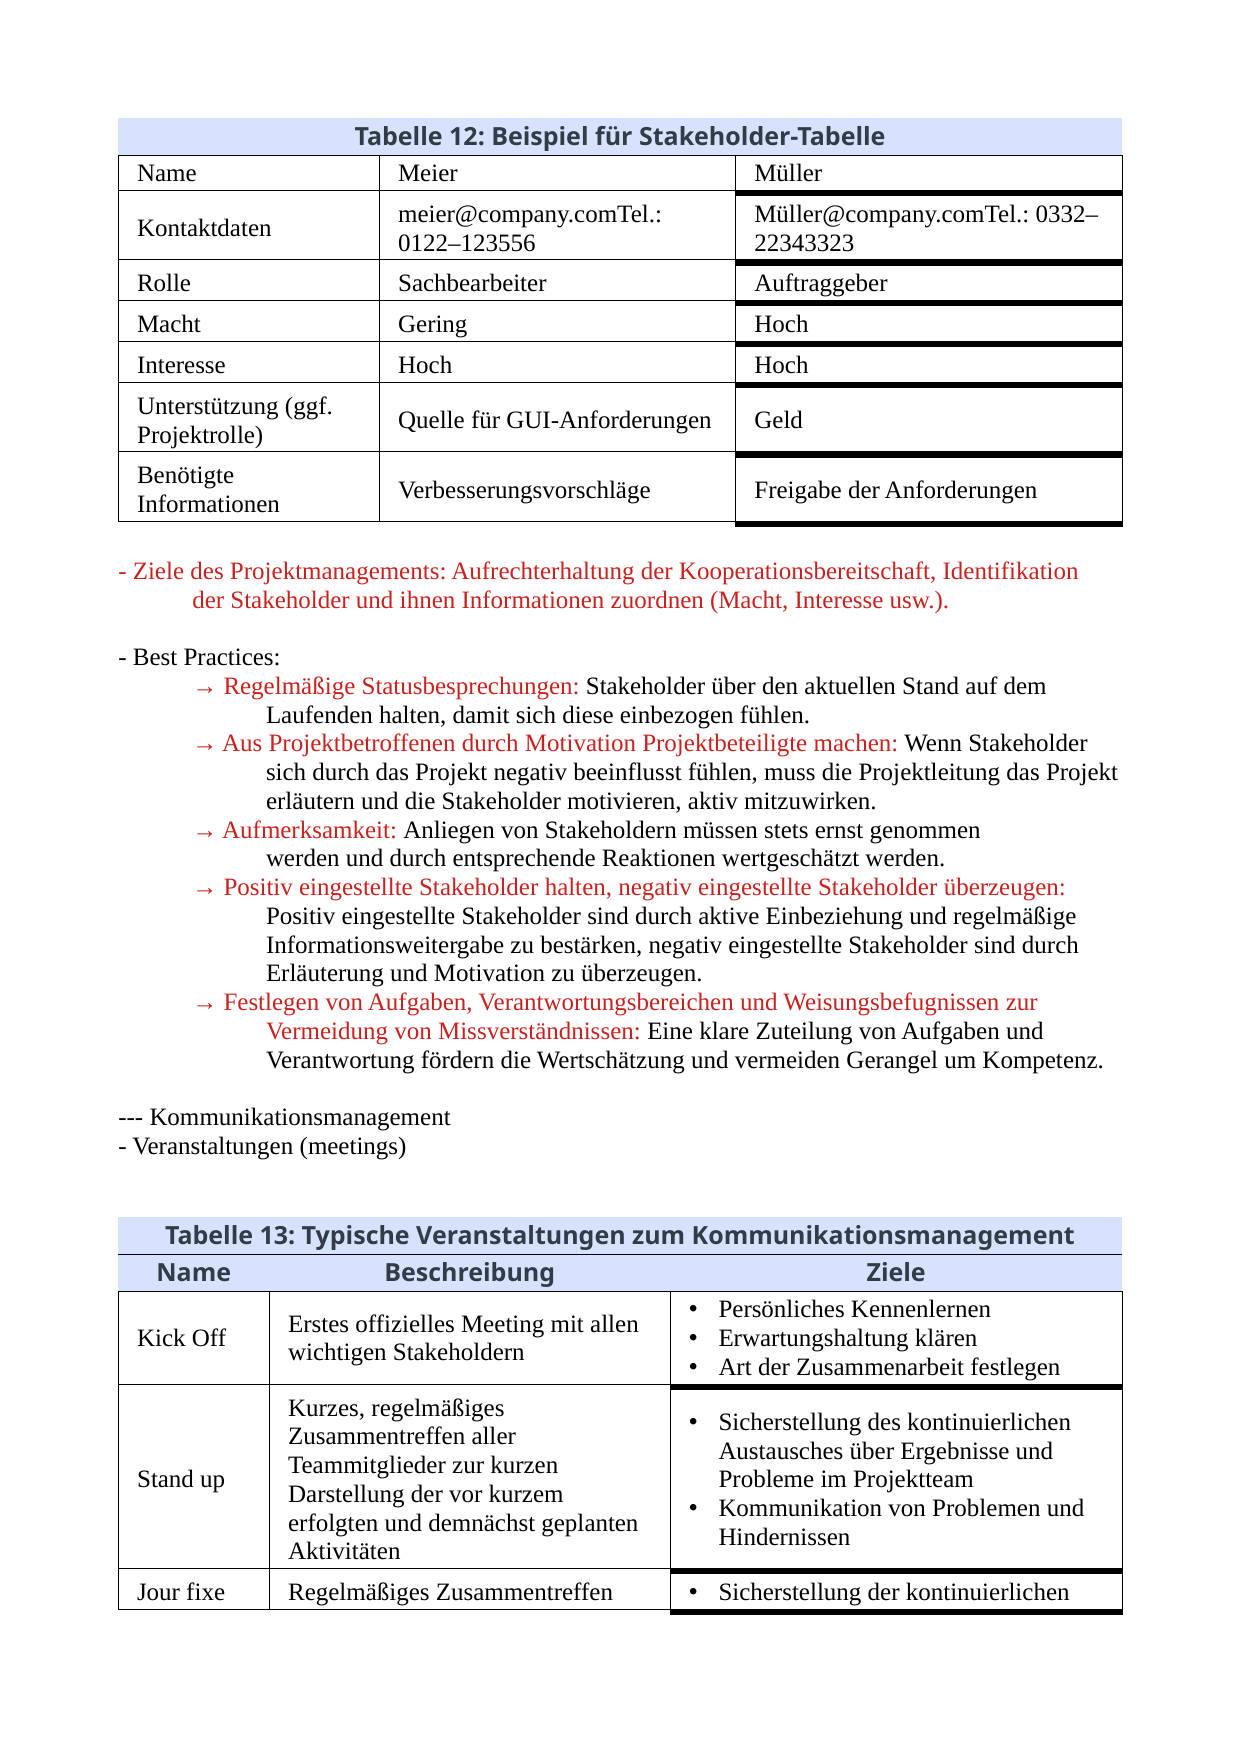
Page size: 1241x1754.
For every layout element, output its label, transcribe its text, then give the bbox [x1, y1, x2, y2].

table_cell Beschreibung [269, 1255, 670, 1291]
text - Best Practices: [118, 642, 1122, 671]
table_cell Sicherstellung der kontinuierlichen [671, 1574, 1122, 1609]
table_cell Sicherstellung des kontinuierlichen Austausches über Ergebnisse und Probleme im Projektteam Kommunikation von Problemen und Hindernissen [671, 1390, 1122, 1568]
table_cell Stand up [119, 1385, 269, 1568]
table_cell Verbesserungsvorschläge [380, 452, 735, 521]
table_cell Rolle [119, 260, 379, 300]
table_cell Name [118, 1255, 269, 1291]
table_cell Interesse [119, 342, 379, 382]
table_cell Sachbearbeiter [380, 260, 735, 300]
text --- Kommunikationsmanagement [118, 1102, 1122, 1131]
table_cell Auftraggeber [736, 266, 1122, 300]
table_cell Müller [736, 156, 1122, 190]
table_cell Name [119, 156, 379, 190]
table_cell Gering [380, 301, 735, 341]
table_cell Unterstützung (ggf. Projektrolle) [119, 383, 379, 451]
table_cell Meier [380, 156, 735, 190]
table_cell Erstes offizielles Meeting mit allen wichtigen Stakeholdern [270, 1292, 670, 1383]
table_cell Hoch [736, 306, 1122, 341]
table_cell Hoch [736, 347, 1122, 382]
table_cell Kurzes, regelmäßiges Zusammentreffen aller Teammitglieder zur kurzen Darstellung der vor kurzem erfolgten und demnächst geplanten Aktivitäten [270, 1385, 670, 1568]
text - Veranstaltungen (meetings) [118, 1131, 1122, 1160]
text - Ziele des Projektmanagements: Aufrechterhaltung der Kooperationsbereitschaft, Identifikation der Stakeholder und ihnen Informationen zuordnen (Macht, Interesse usw.). [118, 556, 1122, 613]
text → Aufmerksamkeit: Anliegen von Stakeholdern müssen stets ernst genommen werden und durch entsprechende Reaktionen wertgeschätzt werden. [118, 815, 1122, 872]
table_cell Hoch [380, 342, 735, 382]
table_cell Ziele [670, 1255, 1122, 1291]
table_cell Persönliches Kennenlernen Erwartungshaltung klären Art der Zusammenarbeit festlegen [671, 1292, 1122, 1383]
table_cell Müller@company.comTel.: 0332–22343323 [736, 196, 1122, 259]
table_cell Quelle für GUI-Anforderungen [380, 383, 735, 451]
text → Positiv eingestellte Stakeholder halten, negativ eingestellte Stakeholder überzeugen: Positiv eingestellte Stakeholder sind durch aktive Einbeziehung und regelmäßige Informationsweitergabe zu bestärken, negativ eingestellte Stakeholder sind durch Erläuterung und Motivation zu überzeugen. [118, 872, 1122, 987]
text → Festlegen von Aufgaben, Verantwortungsbereichen und Weisungsbefugnissen zur Vermeidung von Missverständnissen: Eine klare Zuteilung von Aufgaben und Verantwortung fördern die Wertschätzung und vermeiden Gerangel um Kompetenz. [118, 987, 1122, 1073]
text → Aus Projektbetroffenen durch Motivation Projektbeteiligte machen: Wenn Stakeholder sich durch das Projekt negativ beeinflusst fühlen, muss die Projektleitung das Projekt erläutern und die Stakeholder motivieren, aktiv mitzuwirken. [118, 728, 1122, 815]
table_cell Macht [119, 301, 379, 341]
table_cell meier@company.comTel.: 0122–123556 [380, 191, 735, 259]
text → Regelmäßige Statusbesprechungen: Stakeholder über den aktuellen Stand auf dem Laufenden halten, damit sich diese einbezogen fühlen. [118, 671, 1122, 728]
table_cell Geld [736, 388, 1122, 451]
table_cell Jour fixe [119, 1569, 269, 1609]
table_cell Freigabe der Anforderungen [736, 458, 1122, 521]
table_cell Regelmäßiges Zusammentreffen [270, 1569, 670, 1609]
table_header Tabelle 13: Typische Veranstaltungen zum Kommunikationsmanagement [118, 1217, 1122, 1254]
table_cell Kontaktdaten [119, 191, 379, 259]
table_cell Kick Off [119, 1292, 269, 1383]
table_header Tabelle 12: Beispiel für Stakeholder-Tabelle [118, 118, 1122, 155]
table_cell Benötigte Informationen [119, 452, 379, 521]
